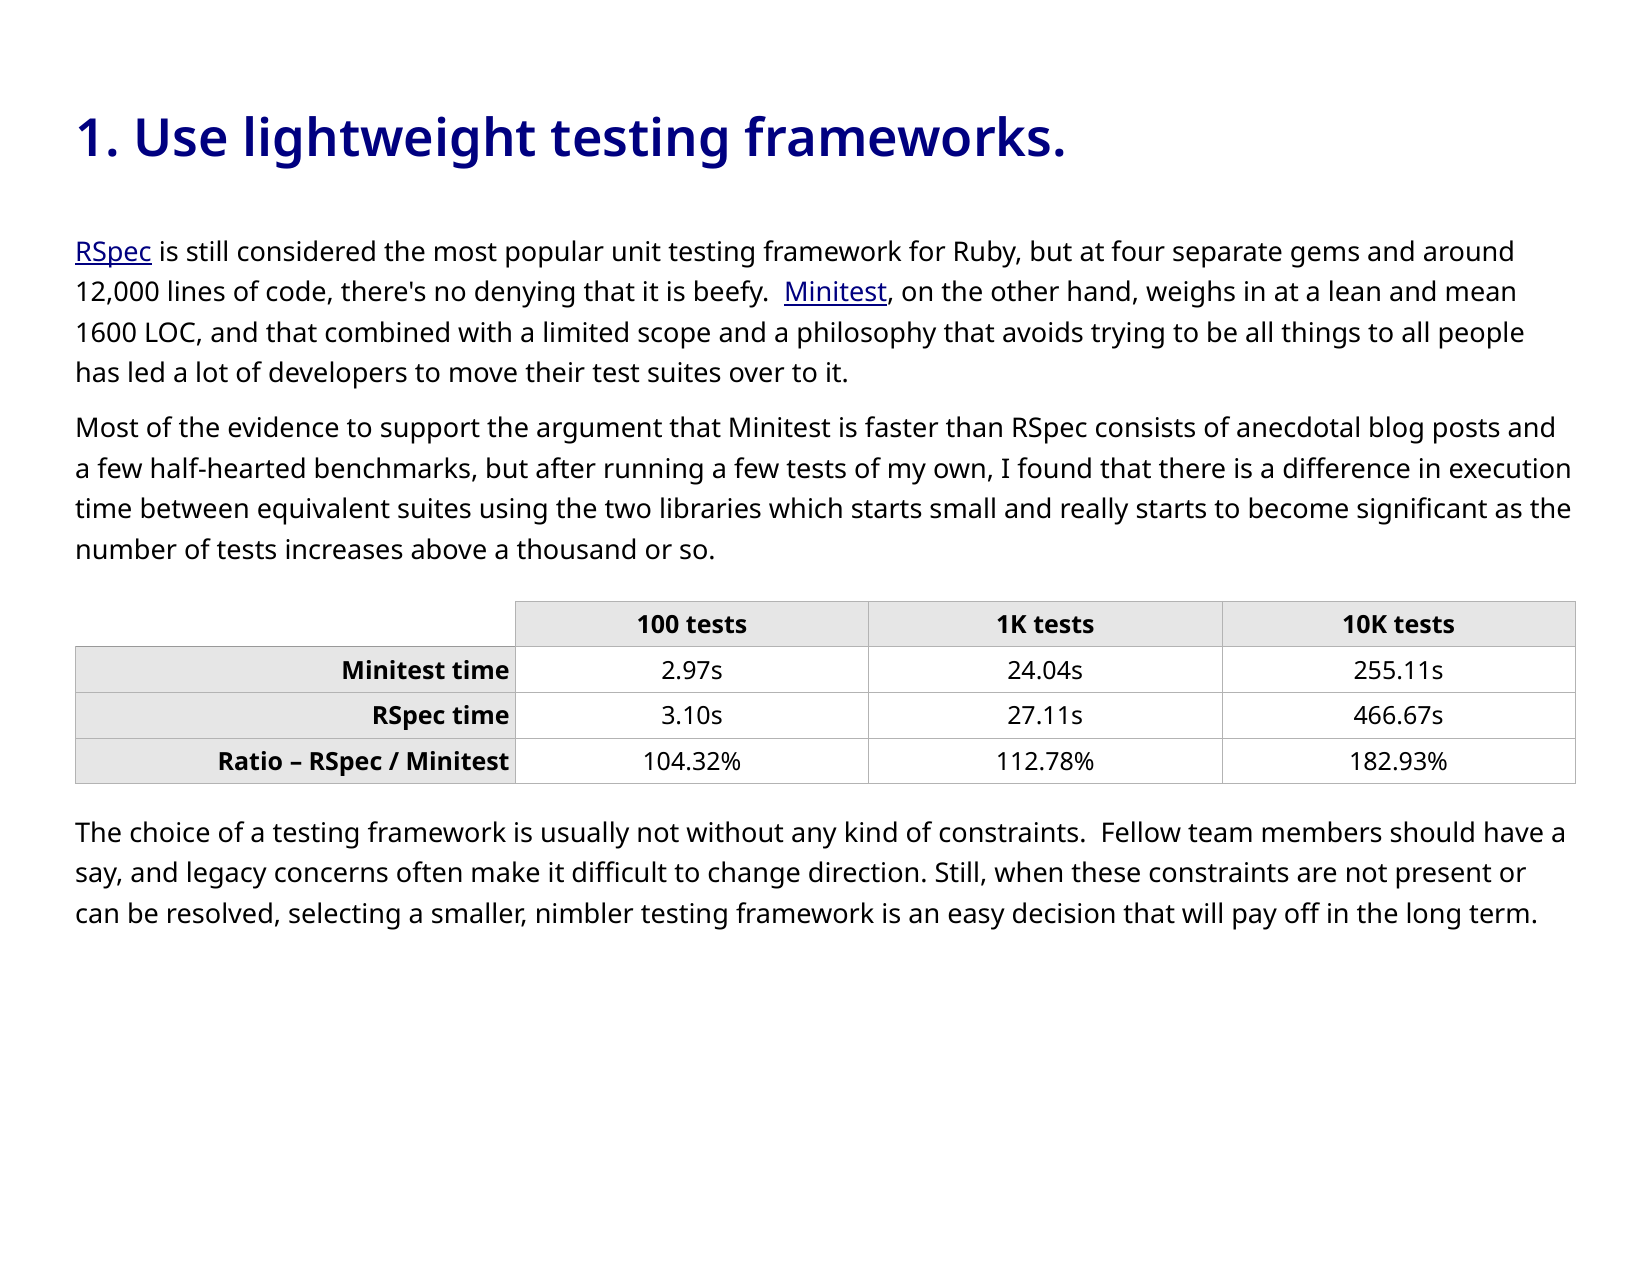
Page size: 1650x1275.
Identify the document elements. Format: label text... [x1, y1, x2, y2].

table_cell 104.32% [516, 739, 868, 783]
text Most of the evidence to support the argument that Minitest is faster than RSpec consists of anecdotal blog posts and a few half-hearted benchmarks, but after running a few tests of my own, I found that there is a difference in execution time between equivalent suites using the two libraries which starts small and really starts to become significant as the number of tests increases above a thousand or so. [75, 409, 1575, 567]
table_header 100 tests [516, 602, 868, 646]
text The choice of a testing framework is usually not without any kind of constraints. Fellow team members should have a say, and legacy concerns often make it difficult to change direction. Still, when these constraints are not present or can be resolved, selecting a smaller, nimbler testing framework is an easy decision that will pay off in the long term. [75, 813, 1575, 931]
table_cell 24.04s [869, 647, 1222, 692]
table_cell 27.11s [869, 693, 1222, 738]
table_cell Ratio – RSpec / Minitest [76, 739, 515, 783]
table_cell 2.97s [516, 647, 868, 692]
table_cell 255.11s [1223, 647, 1575, 692]
table_header 1K tests [869, 602, 1222, 646]
table_header [75, 601, 515, 646]
table_cell Minitest time [76, 647, 515, 692]
table_cell 182.93% [1223, 739, 1575, 783]
table_header 10K tests [1223, 602, 1575, 646]
subtitle 1. Use lightweight testing frameworks. [75, 101, 1575, 172]
table_cell 112.78% [869, 739, 1222, 783]
table_cell 3.10s [516, 693, 868, 738]
text RSpec is still considered the most popular unit testing framework for Ruby, but at four separate gems and around 12,000 lines of code, there's no denying that it is beefy. Minitest, on the other hand, weighs in at a lean and mean 1600 LOC, and that combined with a limited scope and a philosophy that avoids trying to be all things to all people has led a lot of developers to move their test suites over to it. [75, 232, 1575, 391]
table_cell 466.67s [1223, 693, 1575, 738]
table_cell RSpec time [76, 693, 515, 738]
